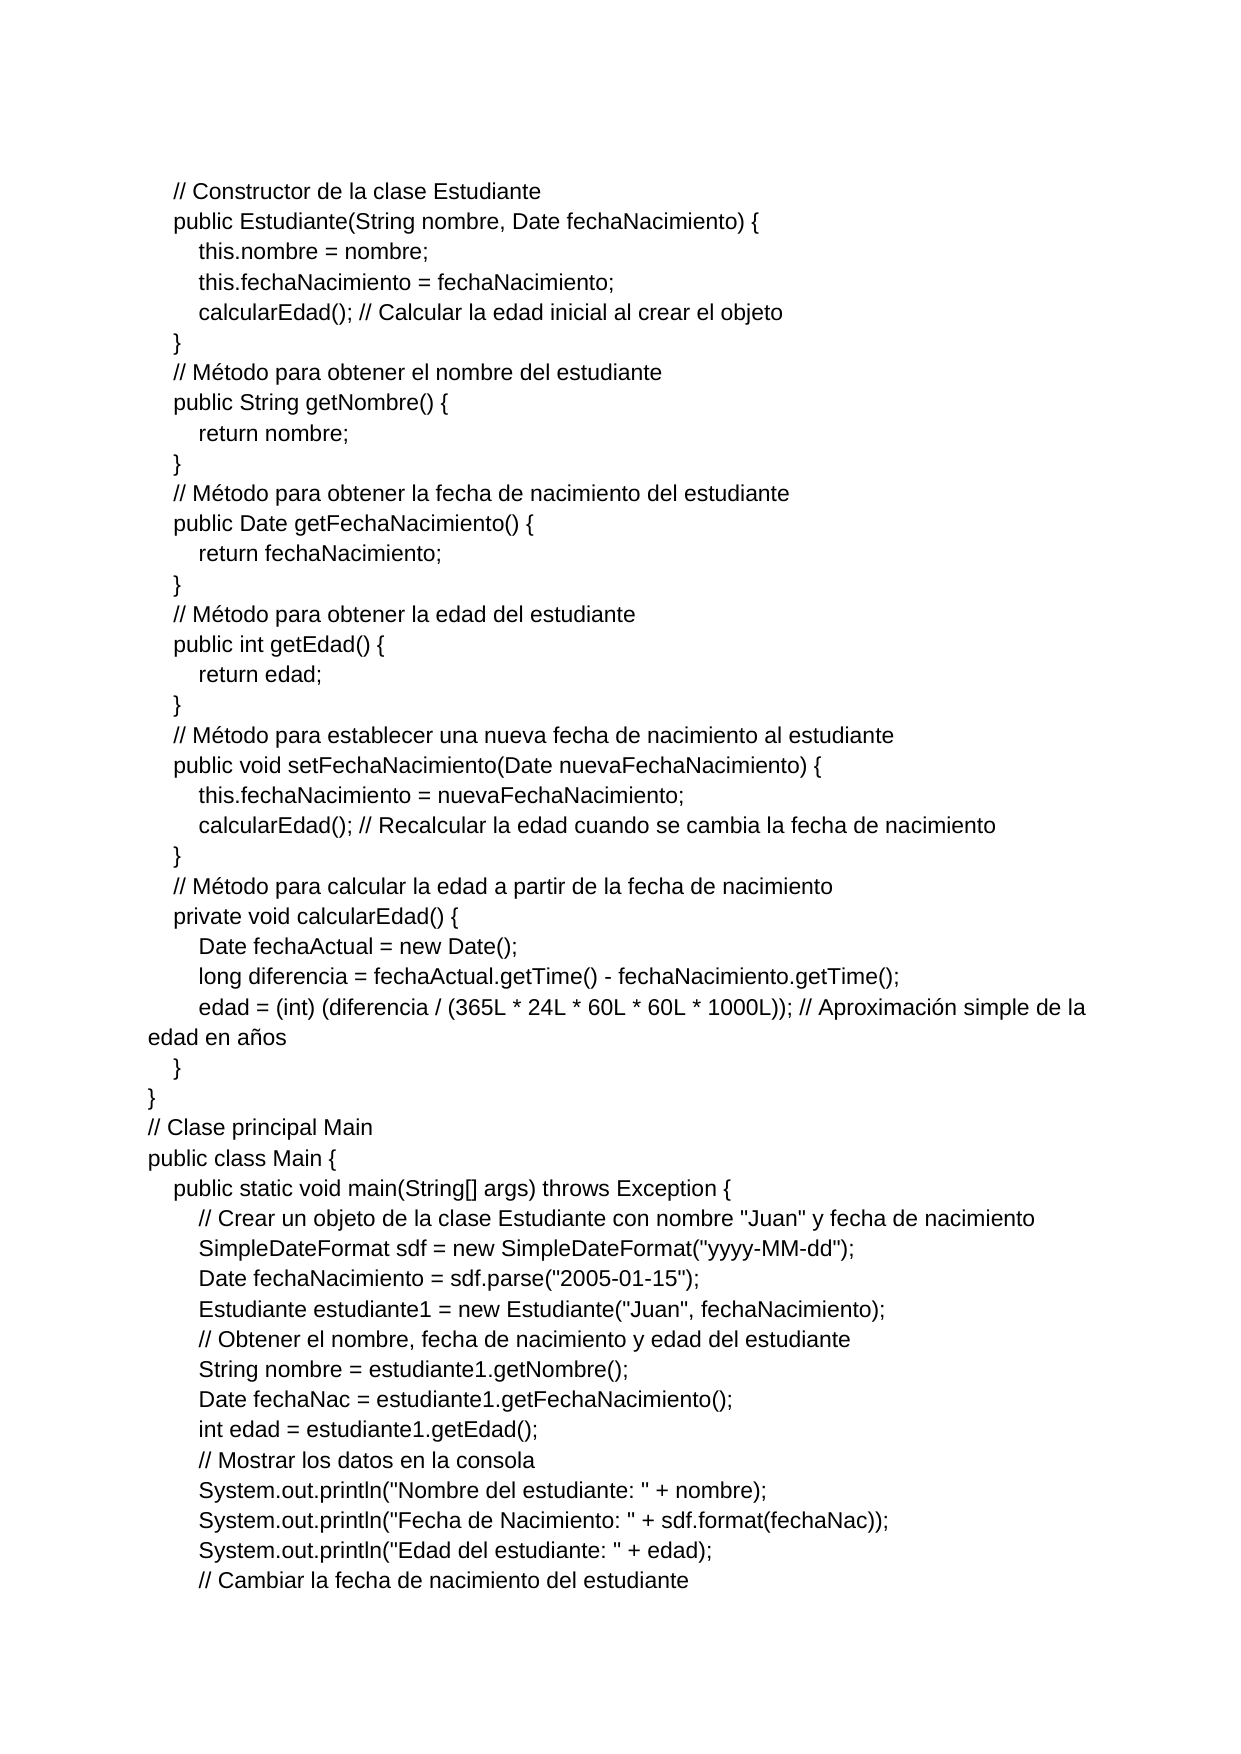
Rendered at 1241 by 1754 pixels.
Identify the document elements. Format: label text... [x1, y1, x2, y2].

text System.out.println("Edad del estudiante: " + edad); [148, 1537, 1093, 1563]
text } [148, 1084, 1093, 1110]
text } [148, 691, 1093, 718]
text return edad; [148, 661, 1093, 687]
text // Constructor de la clase Estudiante [148, 178, 1093, 204]
text } [148, 450, 1093, 476]
text // Mostrar los datos en la consola [148, 1447, 1093, 1473]
text public Estudiante(String nombre, Date fechaNacimiento) { [148, 208, 1093, 234]
text System.out.println("Fecha de Nacimiento: " + sdf.format(fechaNac)); [148, 1507, 1093, 1533]
text // Clase principal Main [148, 1114, 1093, 1141]
text // Método para obtener el nombre del estudiante [148, 359, 1093, 385]
text this.fechaNacimiento = fechaNacimiento; [148, 268, 1093, 295]
text Date fechaNac = estudiante1.getFechaNacimiento(); [148, 1386, 1093, 1412]
text edad = (int) (diferencia / (365L * 24L * 60L * 60L * 1000L)); // Aproximación simple de la edad en años [148, 993, 1093, 1050]
text calcularEdad(); // Calcular la edad inicial al crear el objeto [148, 299, 1093, 325]
text } [148, 329, 1093, 355]
text } [148, 571, 1093, 597]
text return fechaNacimiento; [148, 540, 1093, 567]
text this.fechaNacimiento = nuevaFechaNacimiento; [148, 782, 1093, 808]
text } [148, 1054, 1093, 1080]
text return nombre; [148, 419, 1093, 446]
text System.out.println("Nombre del estudiante: " + nombre); [148, 1477, 1093, 1503]
text Date fechaNacimiento = sdf.parse("2005-01-15"); [148, 1265, 1093, 1292]
text long diferencia = fechaActual.getTime() - fechaNacimiento.getTime(); [148, 963, 1093, 989]
text Date fechaActual = new Date(); [148, 933, 1093, 959]
text Estudiante estudiante1 = new Estudiante("Juan", fechaNacimiento); [148, 1296, 1093, 1322]
text // Método para establecer una nueva fecha de nacimiento al estudiante [148, 722, 1093, 748]
text public Date getFechaNacimiento() { [148, 510, 1093, 536]
text // Método para obtener la edad del estudiante [148, 601, 1093, 627]
text public class Main { [148, 1144, 1093, 1171]
text public static void main(String[] args) throws Exception { [148, 1175, 1093, 1201]
text public String getNombre() { [148, 389, 1093, 416]
text SimpleDateFormat sdf = new SimpleDateFormat("yyyy-MM-dd"); [148, 1235, 1093, 1261]
text String nombre = estudiante1.getNombre(); [148, 1356, 1093, 1382]
text this.nombre = nombre; [148, 238, 1093, 264]
text public void setFechaNacimiento(Date nuevaFechaNacimiento) { [148, 752, 1093, 778]
text // Método para obtener la fecha de nacimiento del estudiante [148, 480, 1093, 506]
text private void calcularEdad() { [148, 903, 1093, 929]
text int edad = estudiante1.getEdad(); [148, 1416, 1093, 1443]
text public int getEdad() { [148, 631, 1093, 657]
text // Crear un objeto de la clase Estudiante con nombre "Juan" y fecha de nacimiento [148, 1205, 1093, 1231]
text // Método para calcular la edad a partir de la fecha de nacimiento [148, 873, 1093, 899]
text calcularEdad(); // Recalcular la edad cuando se cambia la fecha de nacimiento [148, 812, 1093, 838]
text // Cambiar la fecha de nacimiento del estudiante [148, 1567, 1093, 1594]
text } [148, 842, 1093, 869]
text // Obtener el nombre, fecha de nacimiento y edad del estudiante [148, 1326, 1093, 1352]
